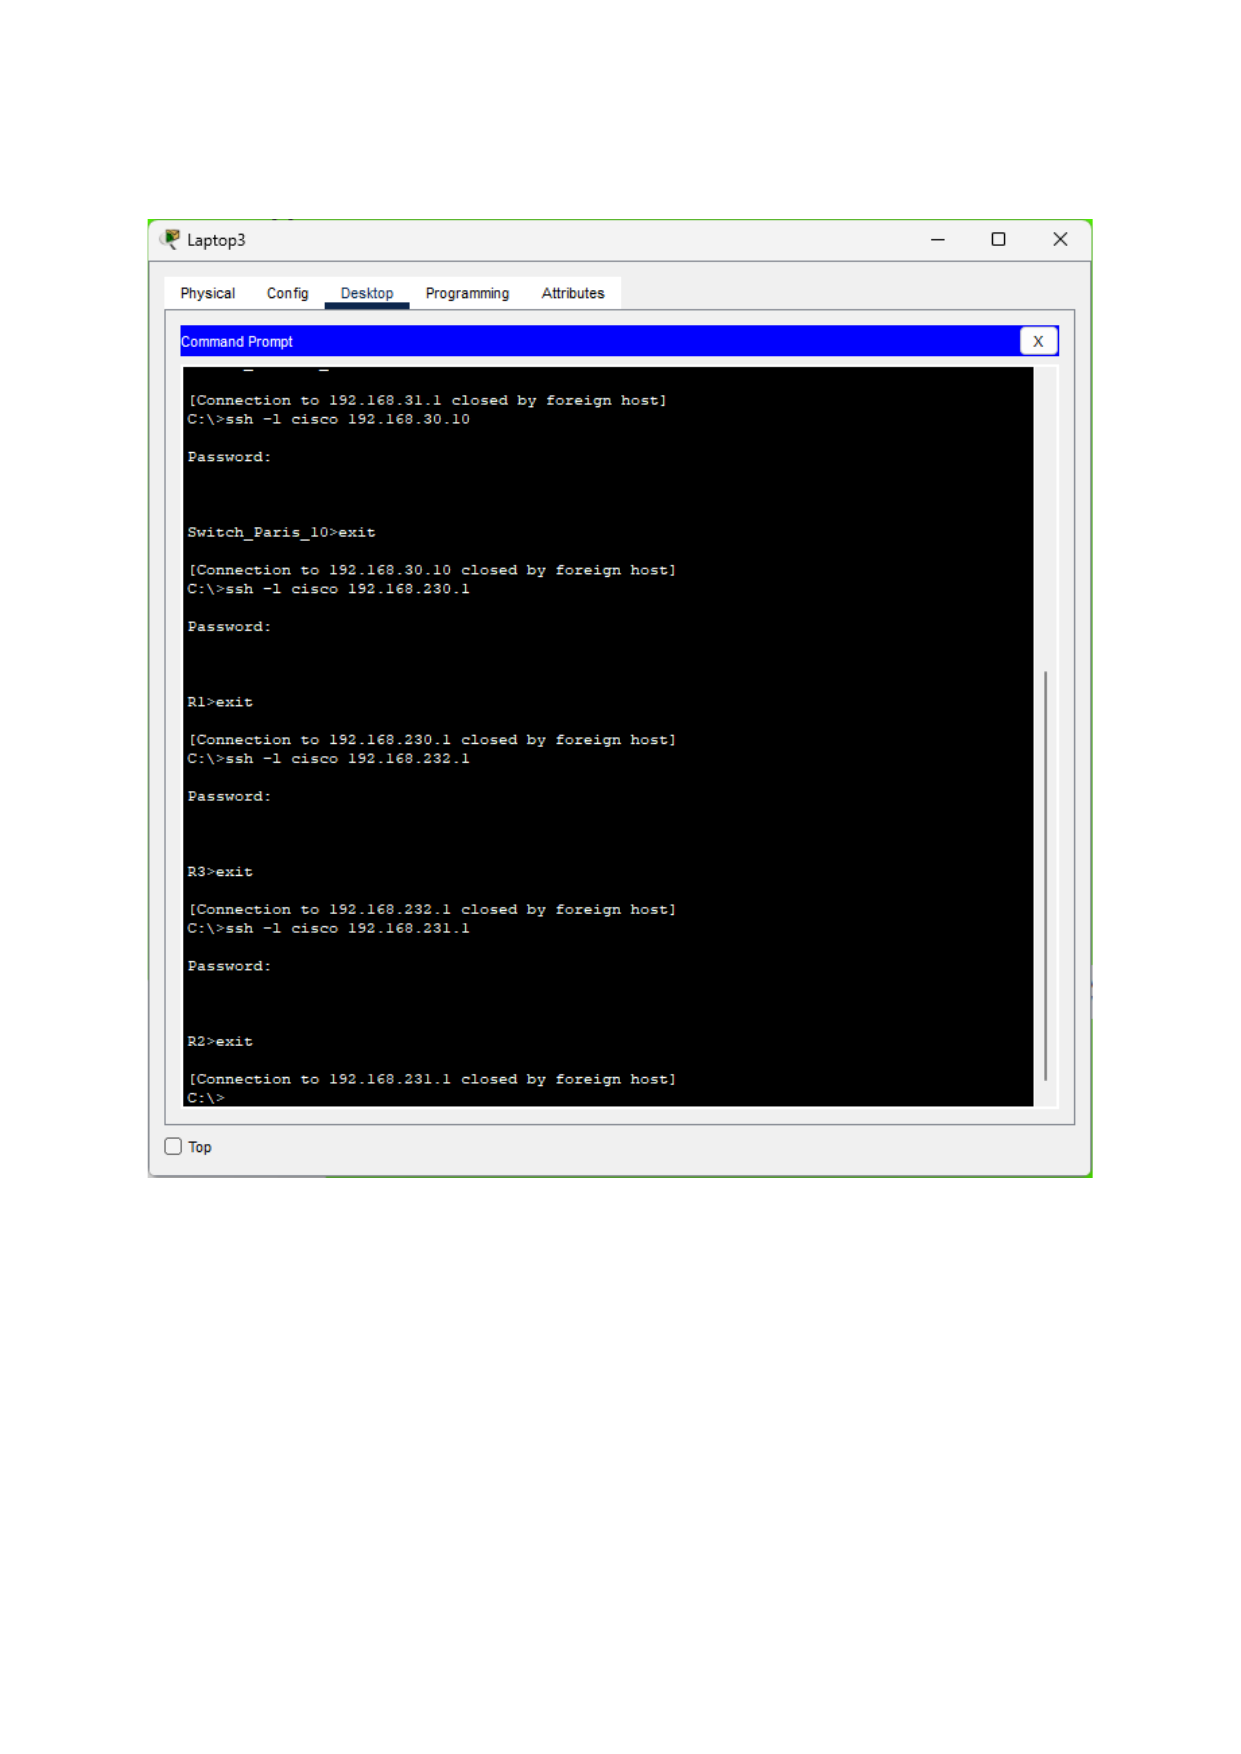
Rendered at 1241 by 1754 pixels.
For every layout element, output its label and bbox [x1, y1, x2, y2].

picture [147, 219, 1093, 1178]
